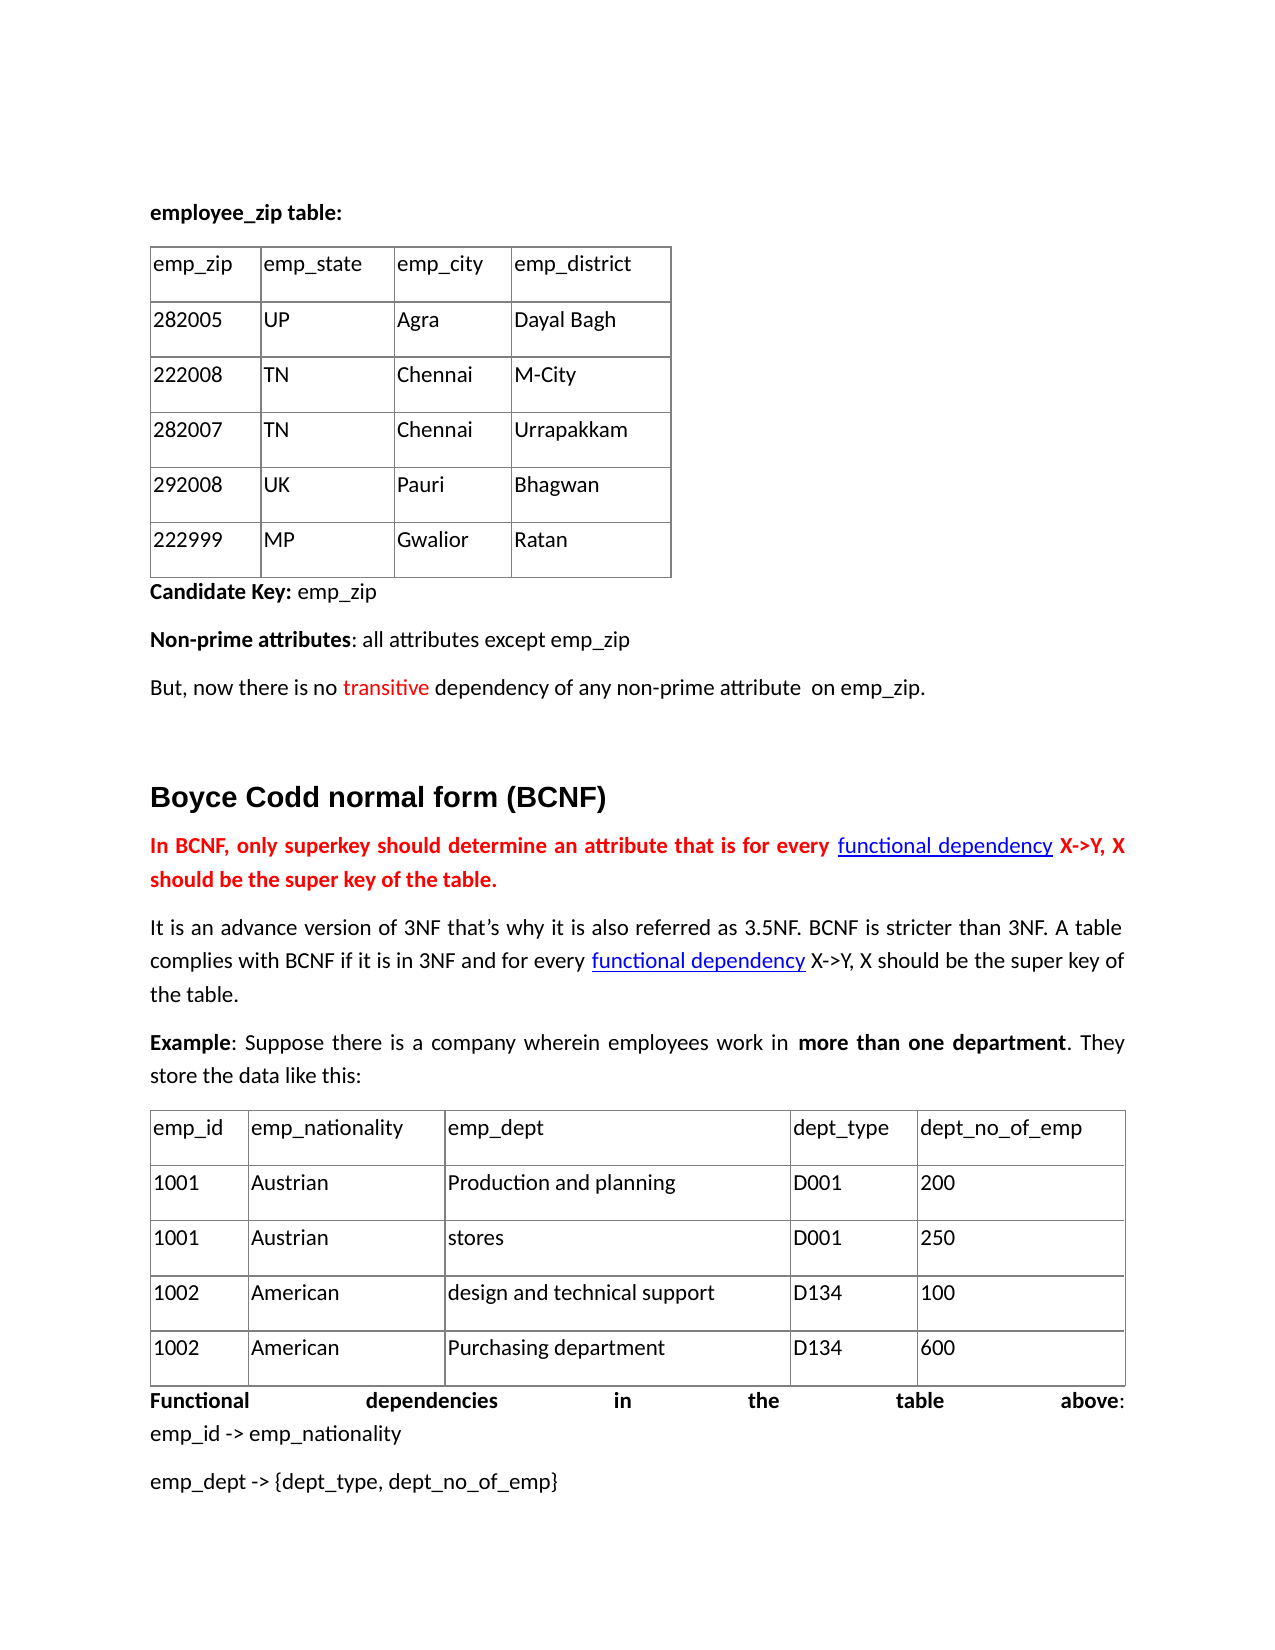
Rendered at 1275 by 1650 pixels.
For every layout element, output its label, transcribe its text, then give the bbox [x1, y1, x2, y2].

table_cell design and technical support [446, 1277, 790, 1330]
table_cell M-City [512, 358, 670, 412]
table_cell Chennai [395, 358, 511, 412]
table_cell UK [262, 468, 394, 522]
table_cell American [249, 1332, 444, 1385]
table_cell 200 [918, 1165, 1125, 1220]
table_cell 1001 [151, 1166, 248, 1220]
table_cell MP [262, 523, 394, 577]
table_cell 1002 [151, 1277, 248, 1330]
text Functional dependencies in the table above: emp_id -> emp_nationality [150, 1387, 1125, 1447]
table_cell 1002 [151, 1332, 248, 1385]
table_cell Ratan [512, 523, 670, 577]
table_header emp_dept [446, 1111, 790, 1165]
table_cell Pauri [395, 468, 511, 522]
table_cell 600 [918, 1330, 1125, 1385]
table_cell 250 [918, 1220, 1125, 1275]
table_cell Austrian [249, 1221, 444, 1275]
table_cell Production and planning [446, 1166, 790, 1220]
table_cell D134 [791, 1277, 917, 1330]
table_header emp_zip [151, 248, 260, 301]
table_cell Bhagwan [512, 468, 670, 522]
table_cell TN [262, 358, 394, 412]
table_header emp_state [262, 248, 394, 301]
table_cell stores [446, 1221, 790, 1275]
table_cell D134 [791, 1332, 917, 1385]
table_header emp_nationality [249, 1111, 444, 1165]
subtitle Boyce Codd normal form (BCNF) [150, 780, 1125, 814]
table_cell TN [262, 413, 394, 467]
table_cell 222999 [151, 523, 260, 577]
text In BCNF, only superkey should determine an attribute that is for every functional dependency X->Y, X should be the super key of the table. [150, 831, 1125, 893]
table_cell 1001 [151, 1221, 248, 1275]
table_cell Agra [395, 303, 511, 356]
table_cell 282005 [151, 303, 260, 356]
table_cell Purchasing department [446, 1332, 790, 1385]
table_header emp_city [395, 248, 511, 301]
text But, now there is no transitive dependency of any non-prime attribute on emp_zip. [150, 673, 1125, 702]
text Example: Suppose there is a company wherein employees work in more than one department. They store the data like this: [150, 1028, 1125, 1090]
table_cell Dayal Bagh [512, 303, 670, 356]
table_cell Gwalior [395, 523, 511, 577]
table_cell 100 [918, 1275, 1125, 1330]
table_cell 282007 [151, 413, 260, 467]
table_cell American [249, 1277, 444, 1330]
table_cell Chennai [395, 413, 511, 467]
table_header emp_district [512, 248, 670, 301]
table_header dept_type [791, 1111, 917, 1165]
table_cell D001 [791, 1166, 917, 1220]
text Candidate Key: emp_zip [150, 577, 1125, 605]
table_cell 222008 [151, 358, 260, 412]
table_cell 292008 [151, 468, 260, 522]
table_header emp_id [151, 1111, 248, 1165]
table_header dept_no_of_emp [918, 1111, 1125, 1165]
table_cell Austrian [249, 1166, 444, 1220]
text It is an advance version of 3NF that’s why it is also referred as 3.5NF. BCNF is stricter than 3NF. A table complies with BCNF if it is in 3NF and for every functional dependency X->Y, X should be the super key of the table. [150, 913, 1125, 1008]
text emp_dept -> {dept_type, dept_no_of_emp} [150, 1467, 1125, 1495]
table_cell UP [262, 303, 394, 356]
text Non-prime attributes: all attributes except emp_zip [150, 625, 1125, 653]
table_cell D001 [791, 1221, 917, 1275]
table_cell Urrapakkam [512, 413, 670, 467]
text employee_zip table: [150, 198, 1125, 226]
